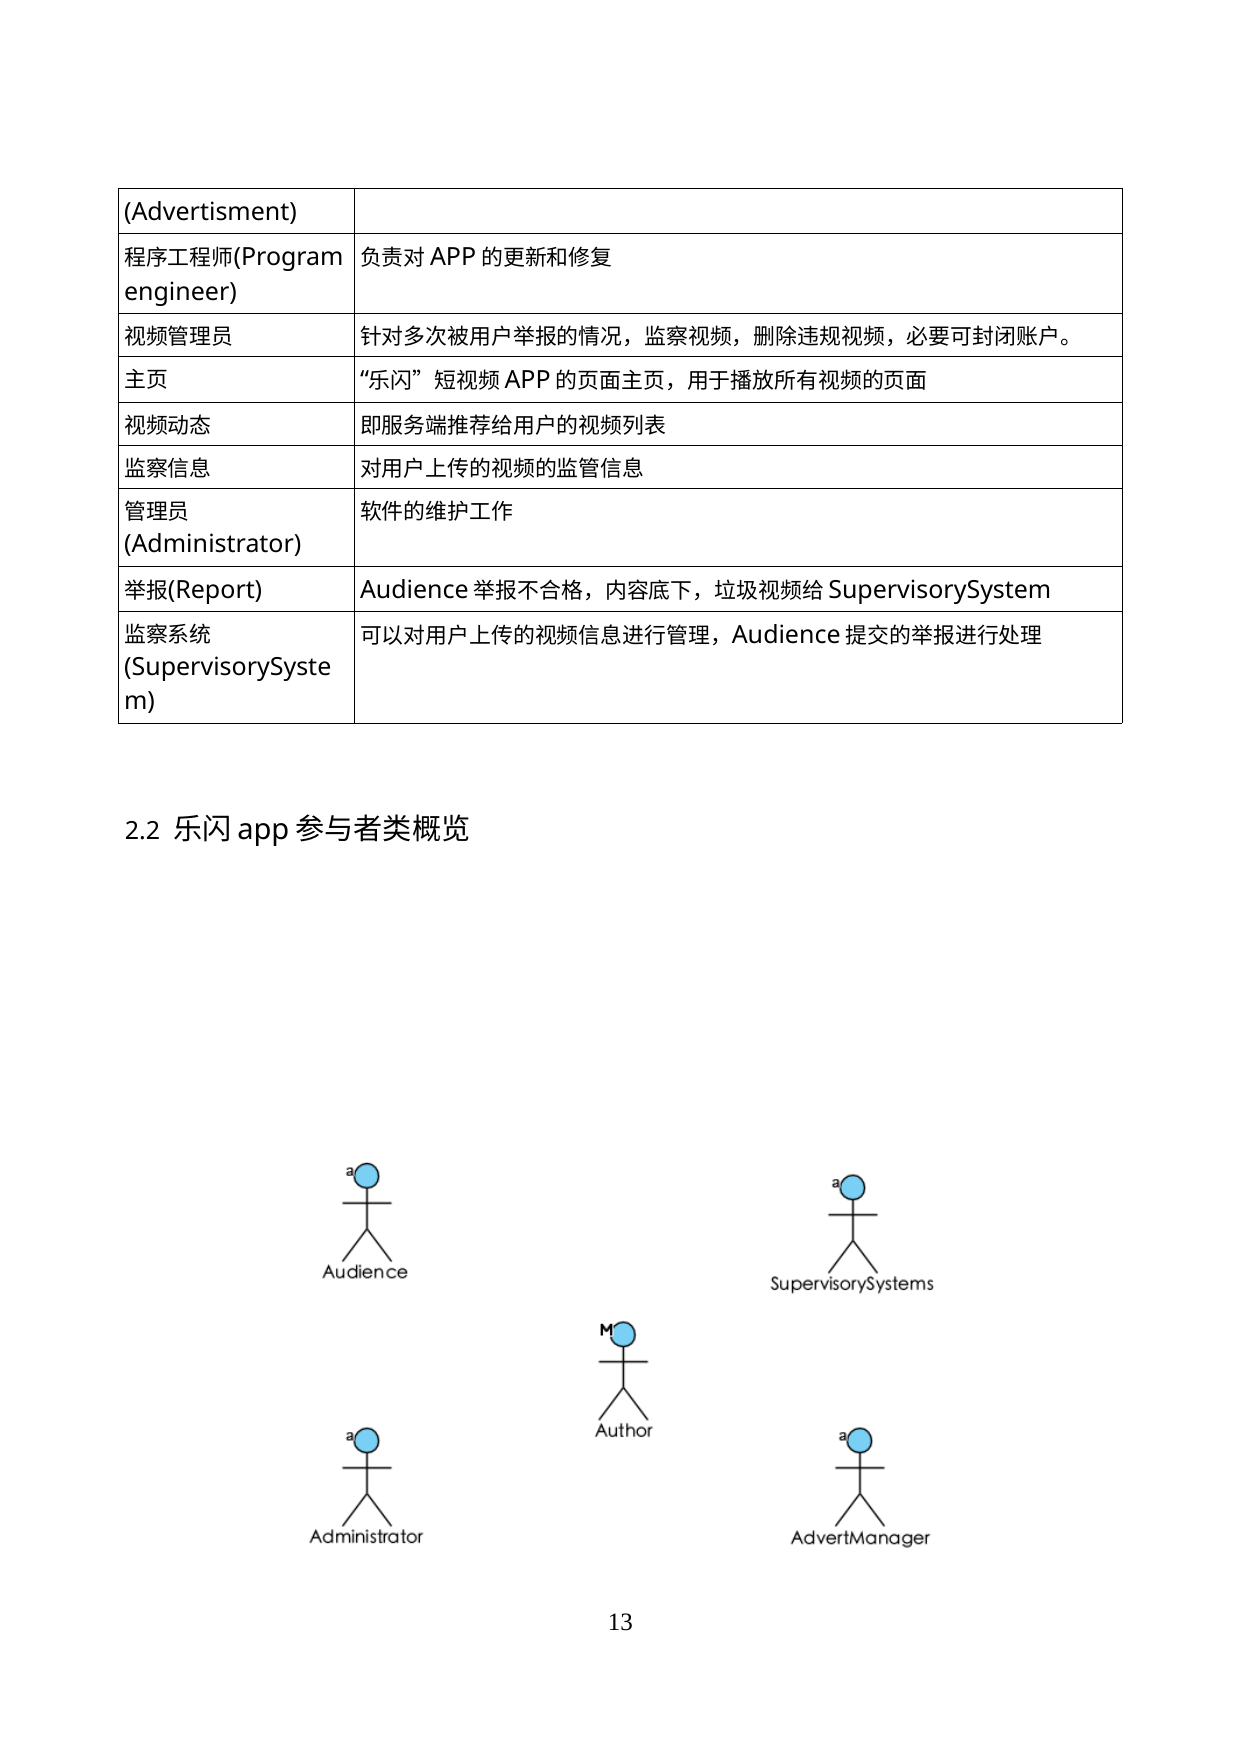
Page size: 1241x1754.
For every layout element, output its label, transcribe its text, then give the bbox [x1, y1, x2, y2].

table_cell 监察信息 [119, 446, 354, 488]
subtitle 乐闪app参与者类概览 [118, 806, 1122, 848]
table_cell 管理员(Administrator) [119, 489, 354, 566]
table_cell “乐闪”短视频APP的页面主页，用于播放所有视频的页面 [355, 357, 1122, 402]
table_cell 即服务端推荐给用户的视频列表 [355, 403, 1122, 445]
table_cell 视频动态 [119, 403, 354, 445]
table_cell 负责对APP的更新和修复 [355, 234, 1122, 313]
table_cell 可以对用户上传的视频信息进行管理，Audience提交的举报进行处理 [355, 612, 1122, 722]
table_cell 监察系统(SupervisorySystem) [119, 612, 354, 722]
table_cell 针对多次被用户举报的情况，监察视频，删除违规视频，必要可封闭账户。 [355, 314, 1122, 356]
table_cell [355, 189, 1122, 233]
table_cell 主页 [119, 357, 354, 402]
table_cell (Advertisment) [119, 189, 354, 233]
table_cell 程序工程师(Program engineer) [119, 234, 354, 313]
table_cell 视频管理员 [119, 314, 354, 356]
table_cell Audience举报不合格，内容底下，垃圾视频给SupervisorySystem [355, 567, 1122, 611]
table_cell 对用户上传的视频的监管信息 [355, 446, 1122, 488]
table_cell 软件的维护工作 [355, 489, 1122, 566]
picture [236, 1156, 962, 1554]
table_cell 举报(Report) [119, 567, 354, 611]
